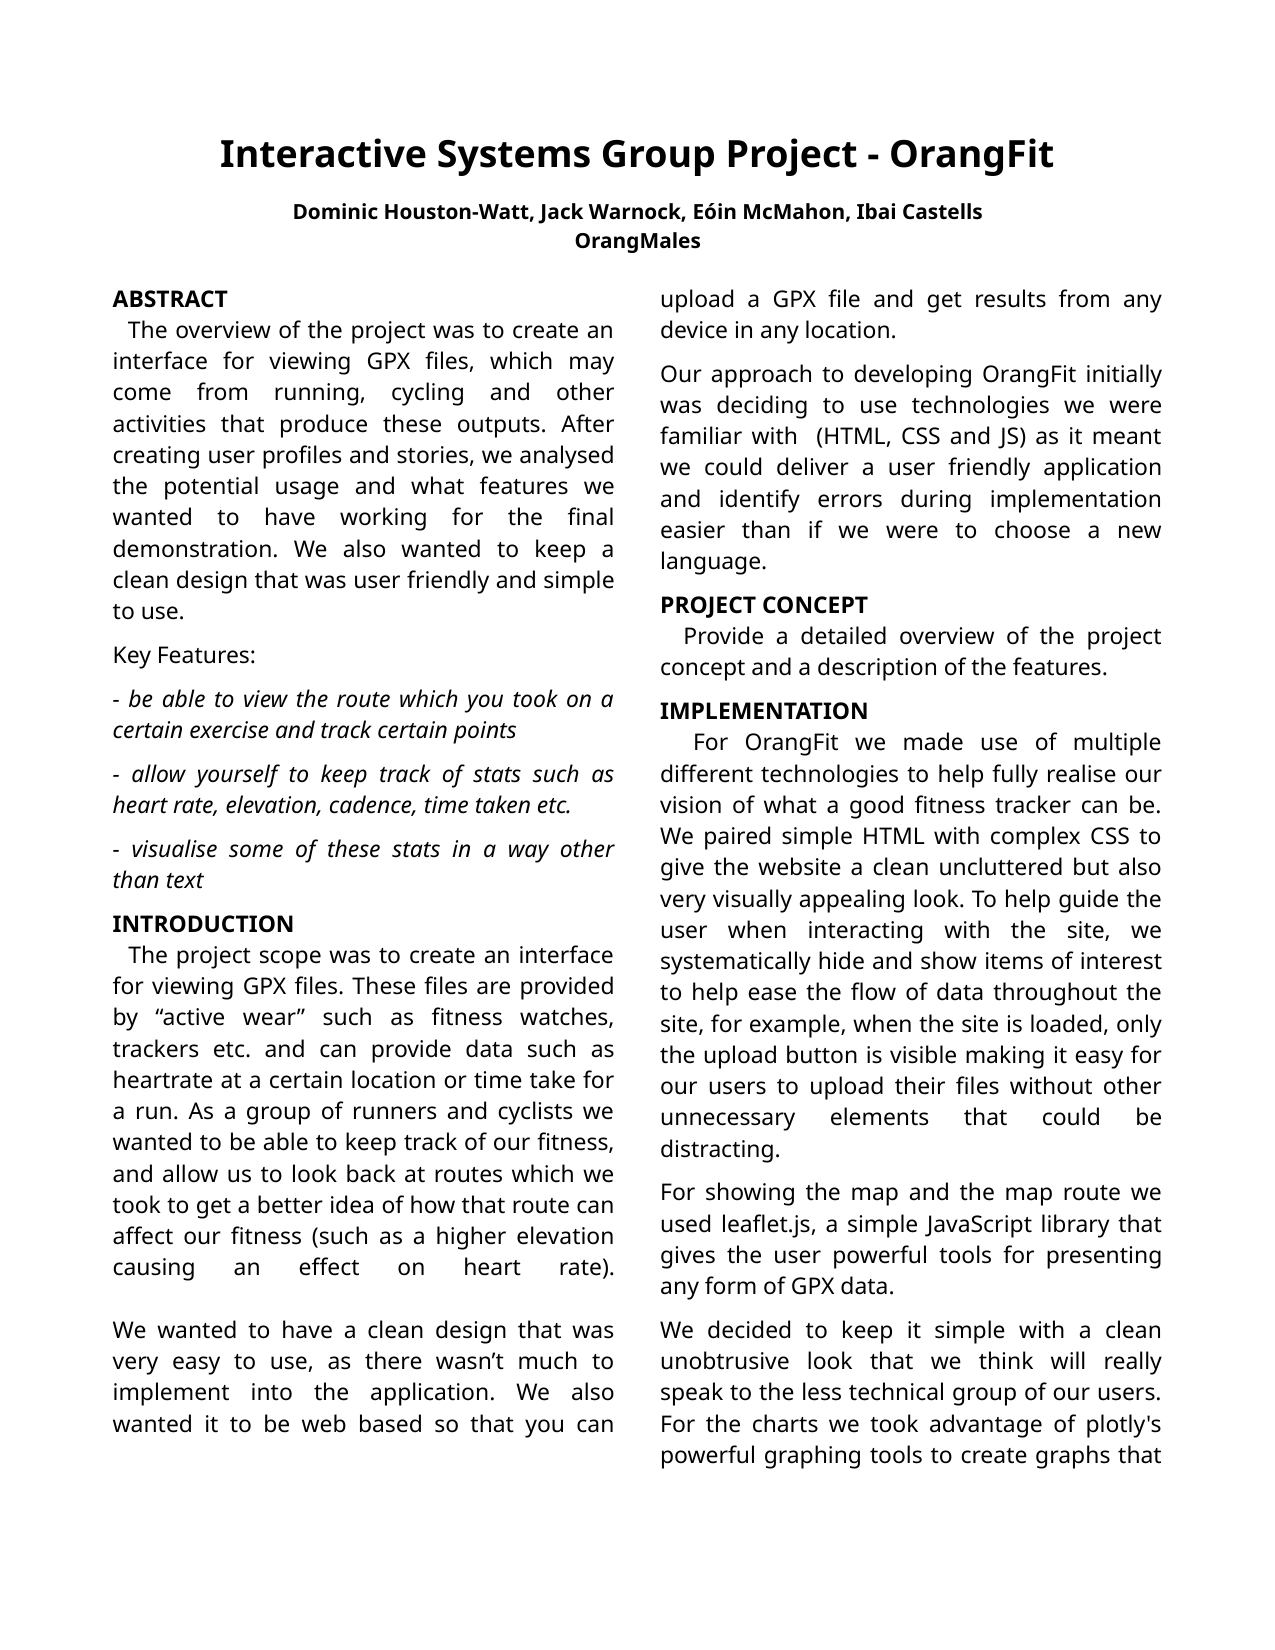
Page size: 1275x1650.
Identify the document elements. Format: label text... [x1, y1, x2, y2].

text The overview of the project was to create an interface for viewing GPX files, which may come from running, cycling and other activities that produce these outputs. After creating user profiles and stories, we analysed the potential usage and what features we wanted to have working for the final demonstration. We also wanted to keep a clean design that was user friendly and simple to use. [112, 314, 615, 626]
text - be able to view the route which you took on a certain exercise and track certain points [112, 683, 615, 745]
text For showing the map and the map route we used leaflet.js, a simple JavaScript library that gives the user powerful tools for presenting any form of GPX data. [660, 1176, 1162, 1301]
text The project scope was to create an interface for viewing GPX files. These files are provided by “active wear” such as fitness watches, trackers etc. and can provide data such as heartrate at a certain location or time take for a run. As a group of runners and cyclists we wanted to be able to keep track of our fitness, and allow us to look back at routes which we took to get a better idea of how that route can affect our fitness (such as a higher elevation causing an effect on heart rate). We wanted to have a clean design that was very easy to use, as there wasn’t much to implement into the application. We also wanted it to be web based so that you can [112, 939, 615, 1439]
text upload a GPX file and get results from any device in any location. [660, 283, 1162, 345]
subtitle Project Concept [660, 589, 1162, 620]
text We decided to keep it simple with a clean unobtrusive look that we think will really speak to the less technical group of our users. For the charts we took advantage of plotly's powerful graphing tools to create graphs that [660, 1314, 1162, 1470]
text For OrangFit we made use of multiple different technologies to help fully realise our vision of what a good fitness tracker can be. We paired simple HTML with complex CSS to give the website a clean uncluttered but also very visually appealing look. To help guide the user when interacting with the site, we systematically hide and show items of interest to help ease the flow of data throughout the site, for example, when the site is loaded, only the upload button is visible making it easy for our users to upload their files without other unnecessary elements that could be distracting. [660, 726, 1162, 1164]
text Provide a detailed overview of the project concept and a description of the features. [660, 620, 1162, 683]
title Interactive Systems Group Project - OrangFit [112, 127, 1162, 178]
text Key Features: [112, 639, 615, 670]
text Dominic Houston-Watt, Jack Warnock, Eóin McMahon, Ibai Castells [112, 197, 1162, 226]
text - allow yourself to keep track of stats such as heart rate, elevation, cadence, time taken etc. [112, 758, 615, 820]
text Our approach to developing OrangFit initially was deciding to use technologies we were familiar with (HTML, CSS and JS) as it meant we could deliver a user friendly application and identify errors during implementation easier than if we were to choose a new language. [660, 358, 1162, 576]
text - visualise some of these stats in a way other than text [112, 833, 615, 895]
subtitle IMPLEMENTATION [660, 695, 1162, 726]
subtitle INTRODUCTION [112, 908, 615, 939]
subtitle ABSTRACT [112, 283, 615, 314]
text OrangMales [112, 226, 1162, 254]
